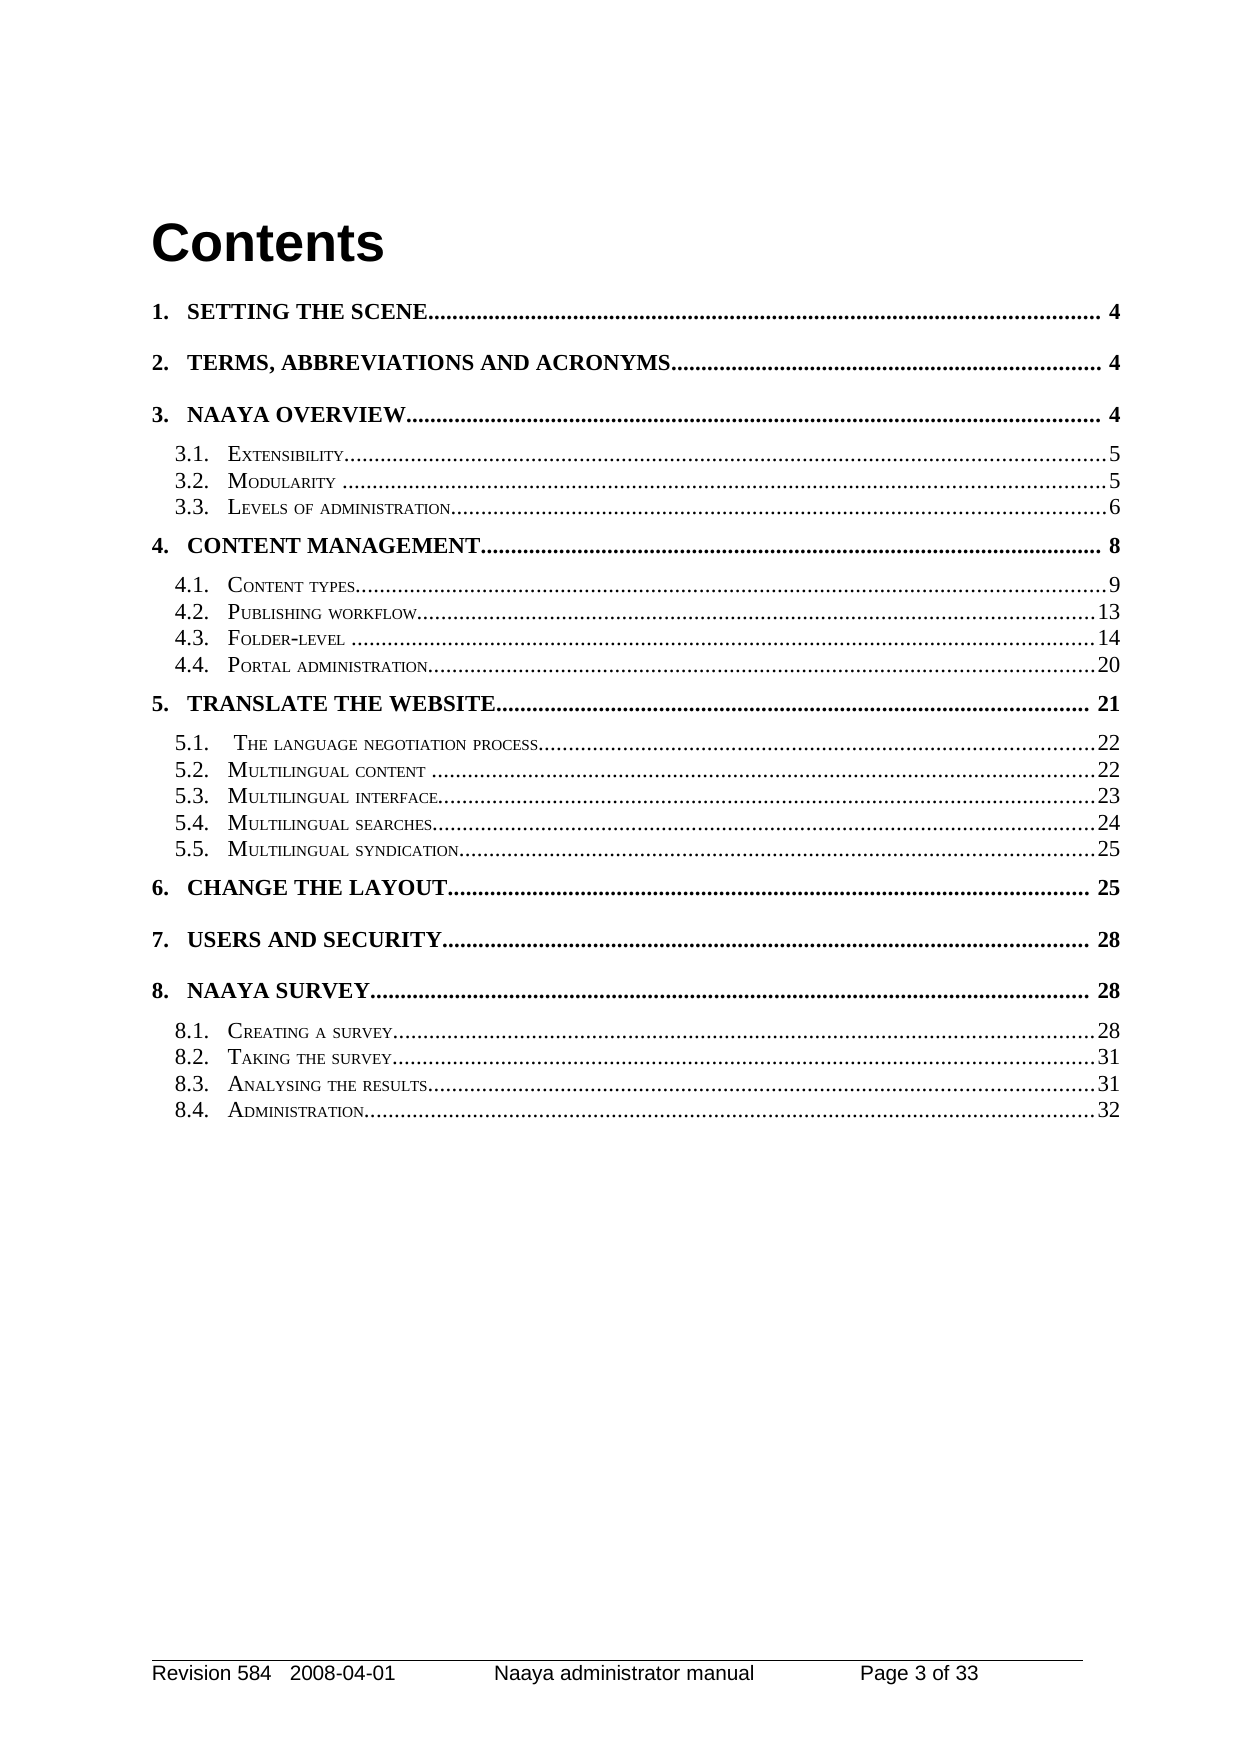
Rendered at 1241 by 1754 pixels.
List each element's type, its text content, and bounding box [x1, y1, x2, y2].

text 4.4. Portal administration 20 [174, 651, 1120, 677]
text 1. Setting the scene 4 [152, 298, 1120, 324]
text 4.2. Publishing workflow 13 [174, 598, 1120, 624]
text 7. Users and security 28 [152, 926, 1120, 952]
text 3.2. Modularity 5 [174, 466, 1120, 493]
text 5.3. Multilingual interface 23 [174, 782, 1120, 809]
text 5.4. Multilingual searches 24 [174, 809, 1120, 835]
text 4. Content management 8 [152, 532, 1120, 559]
text 8. Naaya Survey 28 [152, 977, 1120, 1004]
text 3.3. Levels of administration 6 [174, 493, 1120, 519]
text 8.4. Administration 32 [174, 1096, 1120, 1123]
text 2. Terms, abbreviations and acronyms 4 [152, 349, 1120, 376]
text 3. Naaya overview 4 [152, 401, 1120, 427]
text 8.2. Taking the survey 31 [174, 1043, 1120, 1069]
text 8.1. Creating a survey 28 [174, 1016, 1120, 1043]
text 5.1. The language negotiation process 22 [174, 729, 1120, 756]
text 8.3. Analysing the results 31 [174, 1069, 1120, 1096]
subtitle Contents [152, 210, 1120, 273]
text 4.1. Content types 9 [174, 571, 1120, 598]
text 5.5. Multilingual syndication 25 [174, 835, 1120, 862]
text 6. Change the layout 25 [152, 874, 1120, 901]
text 3.1. Extensibility 5 [174, 440, 1120, 466]
text 5. Translate the website 21 [152, 690, 1120, 716]
text 5.2. Multilingual content 22 [174, 756, 1120, 782]
text 4.3. Folder-level 14 [174, 624, 1120, 651]
